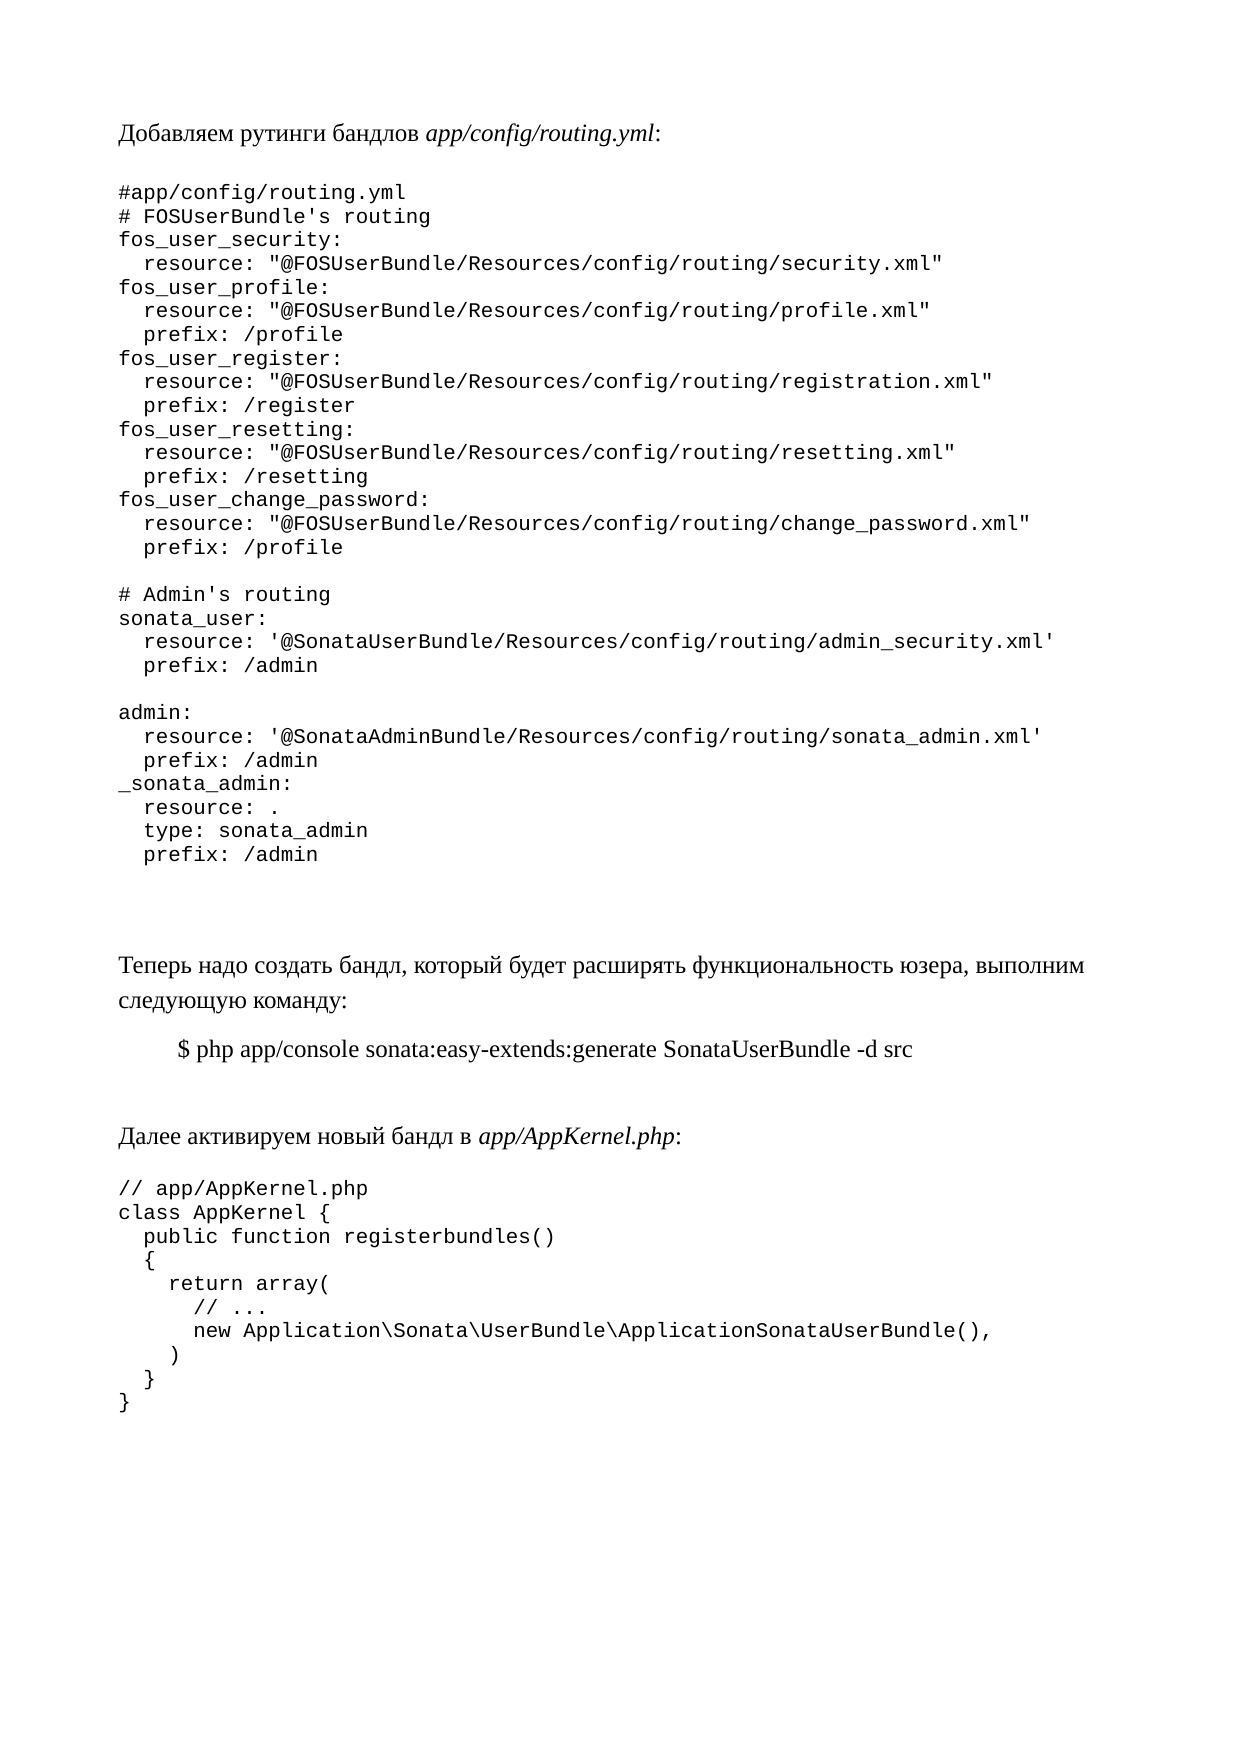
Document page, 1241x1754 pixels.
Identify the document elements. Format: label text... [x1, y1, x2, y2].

text Далее активируем новый бандл в app/AppKernel.php: [118, 1121, 1122, 1150]
text fos_user_profile: [118, 277, 1122, 300]
text #app/config/routing.yml [118, 182, 1122, 206]
text return array( [118, 1273, 1122, 1297]
text resource: "@FOSUserBundle/Resources/config/routing/resetting.xml" [118, 442, 1122, 466]
text } [118, 1391, 1122, 1415]
text resource: "@FOSUserBundle/Resources/config/routing/registration.xml" [118, 371, 1122, 395]
text _sonata_admin: [118, 773, 1122, 797]
text resource: "@FOSUserBundle/Resources/config/routing/change_password.xml" [118, 513, 1122, 537]
text # Admin's routing [118, 584, 1122, 608]
text resource: "@FOSUserBundle/Resources/config/routing/profile.xml" [118, 300, 1122, 324]
text resource: "@FOSUserBundle/Resources/config/routing/security.xml" [118, 253, 1122, 277]
text fos_user_security: [118, 229, 1122, 253]
text # FOSUserBundle's routing [118, 206, 1122, 229]
text resource: '@SonataUserBundle/Resources/config/routing/admin_security.xml' [118, 631, 1122, 655]
text // app/AppKernel.php [118, 1178, 1122, 1202]
text public function registerbundles() [118, 1226, 1122, 1249]
text class AppKernel { [118, 1202, 1122, 1226]
text prefix: /admin [118, 844, 1122, 868]
text prefix: /profile [118, 324, 1122, 348]
text fos_user_change_password: [118, 489, 1122, 513]
text ) [118, 1344, 1122, 1368]
text prefix: /admin [118, 655, 1122, 679]
text prefix: /admin [118, 749, 1122, 773]
text $ php app/console sonata:easy-extends:generate SonataUserBundle -d src [177, 1034, 1063, 1063]
text resource: . [118, 797, 1122, 821]
text prefix: /register [118, 395, 1122, 418]
text prefix: /profile [118, 537, 1122, 560]
text prefix: /resetting [118, 466, 1122, 489]
text Добавляем рутинги бандлов app/config/routing.yml: [118, 118, 1122, 147]
text } [118, 1368, 1122, 1391]
text new Application\Sonata\UserBundle\ApplicationSonataUserBundle(), [118, 1320, 1122, 1344]
text Теперь надо создать бандл, который будет расширять функциональность юзера, выполним следующую команду: [118, 950, 1122, 1014]
text // ... [118, 1297, 1122, 1320]
text type: sonata_admin [118, 821, 1122, 844]
text admin: [118, 702, 1122, 726]
text sonata_user: [118, 608, 1122, 631]
text { [118, 1249, 1122, 1273]
text resource: '@SonataAdminBundle/Resources/config/routing/sonata_admin.xml' [118, 726, 1122, 749]
text fos_user_register: [118, 348, 1122, 371]
text fos_user_resetting: [118, 418, 1122, 442]
